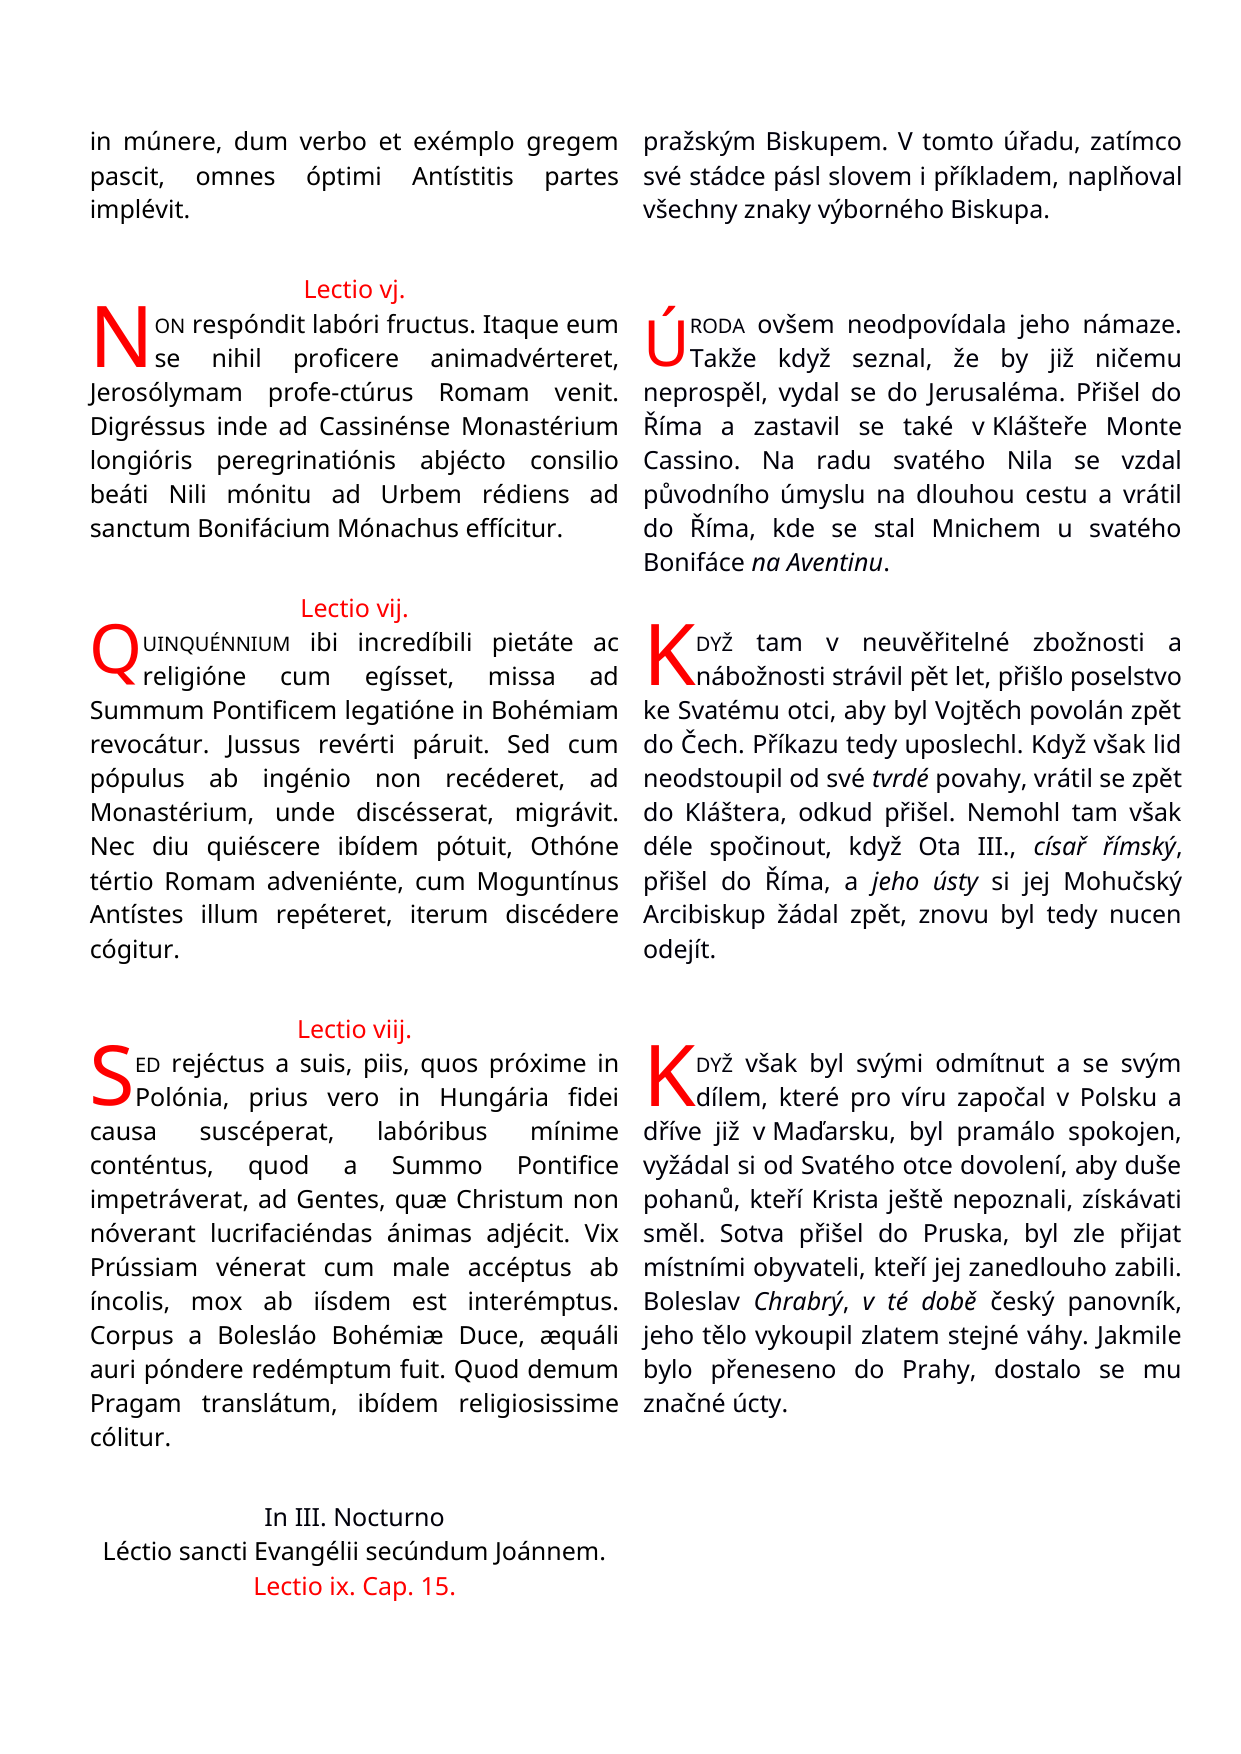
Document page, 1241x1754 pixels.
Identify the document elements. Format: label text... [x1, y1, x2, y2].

table_cell Lectio vj. Non respóndit labóri fructus. Itaque eum se nihil proficere animadvérteret, Jerosólymam profe-ctúrus Romam venit. Digréssus inde ad Cassinénse Monastérium longióris peregrinatiónis abjécto consilio beáti Nili mónitu ad Urbem rédiens ad sanctum Bonifácium Mónachus effícitur. [78, 266, 631, 585]
table_cell Když tam v neuvěřitelné zbožnosti a nábožnosti strávil pět let, přišlo poselstvo ke Svatému otci, aby byl Vojtěch povolán zpět do Čech. Příkazu tedy uposlechl. Když však lid neodstoupil od své tvrdé povahy, vrátil se zpět do Kláštera, odkud přišel. Nemohl tam však déle spočinout, když Ota III., císař římský, přišel do Říma, a jeho ústy si jej Mohučský Arcibiskup žádal zpět, znovu byl tedy nucen odejít. [631, 585, 1194, 1005]
table_cell In III. Nocturno Léctio sancti Evangélii secúndum Joánnem. Lectio ix. Cap. 15. In illo témpore: Dixit Jesus discípulis suis: Ego sum vitis vera: et Pater meus agrícola est. Et réliqua. Homilía sancti Augustíni Epíscopi. Tract. 80. in Joannem. Iste locus Evangélicus, fratres, ubi se dicit Dóminus vitem, et discipulos suos pálmites, secúndum hoc dicit, quod est caput Ecclésiæ, nosque membra ejus, mediátor Dei et hóminum homo Christus Jesus. Uníus quippe natúræ sunt vitis et pálmites. Propter quod cum esset Deus, cujus natúræ non sumus, factus est homo, ut in illo esset vitis humána natúra, cujus et nos hómines pálmites esse possémus. [78, 1494, 631, 1608]
table_cell In II. Nocturno Lectio v. Adalbértus nobilíssimo génere in Bohémia ortus, cum gráviter adhuc infans ægrotáret, Beatissimæ Vírginis ope, cui illum parentes devóverant, ejúsdem aræ admótus mire conváluit. Missus Magdebúrgum ad liberáles hauriéndas disciplínas, cum præstáret ingénio, magnos in iísdem progréssus hábuit. Revérsus ad suos Ditmáro demórtuo, summo ómnium consénsu Episcopus Pragénsis creátur: quo in múnere, dum verbo et exémplo gregem pascit, omnes óptimi Antístitis partes implévit. [78, 118, 631, 266]
table_cell Když však byl svými odmítnut a se svým dílem, které pro víru započal v Polsku a dříve již v Maďarsku, byl pramálo spokojen, vyžádal si od Svatého otce dovolení, aby duše pohanů, kteří Krista ještě nepoznali, získávati směl. Sotva přišel do Pruska, byl zle přijat místními obyvateli, kteří jej zanedlouho zabili. Boleslav Chrabrý, v té době český panovník, jeho tělo vykoupil zlatem stejné váhy. Jakmile bylo přeneseno do Prahy, dostalo se mu značné úcty. [631, 1005, 1194, 1494]
table_cell Lectio viij. Sed rejéctus a suis, piis, quos próxime in Polónia, prius vero in Hungária fidei causa suscéperat, labóribus mínime conténtus, quod a Summo Pontifice impetráverat, ad Gentes, quæ Christum non nóverant lucrifaciéndas ánimas adjécit. Vix Prússiam vénerat cum male accéptus ab íncolis, mox ab iísdem est interémptus. Corpus a Bolesláo Bohémiæ Duce, æquáli auri póndere redémptum fuit. Quod demum Pragam translátum, ibídem religiosissime cólitur. [78, 1005, 631, 1494]
table_cell pražským Biskupem. V tomto úřadu, zatímco své stádce pásl slovem i příkladem, naplňoval všechny znaky výborného Biskupa. [631, 118, 1194, 266]
table_cell [631, 1494, 1194, 1608]
table_cell Lectio vij. Quinquénnium ibi incredíbili pietáte ac religióne cum egísset, missa ad Summum Pontificem legatióne in Bohémiam revocátur. Jussus revérti páruit. Sed cum pópulus ab ingénio non recéderet, ad Monastérium, unde discésserat, migrávit. Nec diu quiéscere ibídem pótuit, Othóne tértio Romam adveniénte, cum Moguntínus Antístes illum repéteret, iterum discédere cógitur. [78, 585, 631, 1005]
table_cell Úroda ovšem neodpovídala jeho námaze. Takže když seznal, že by již ničemu neprospěl, vydal se do Jerusaléma. Přišel do Říma a zastavil se také v Klášteře Monte Cassino. Na radu svatého Nila se vzdal původního úmyslu na dlouhou cestu a vrátil do Říma, kde se stal Mnichem u svatého Bonifáce na Aventinu. [631, 266, 1194, 585]
